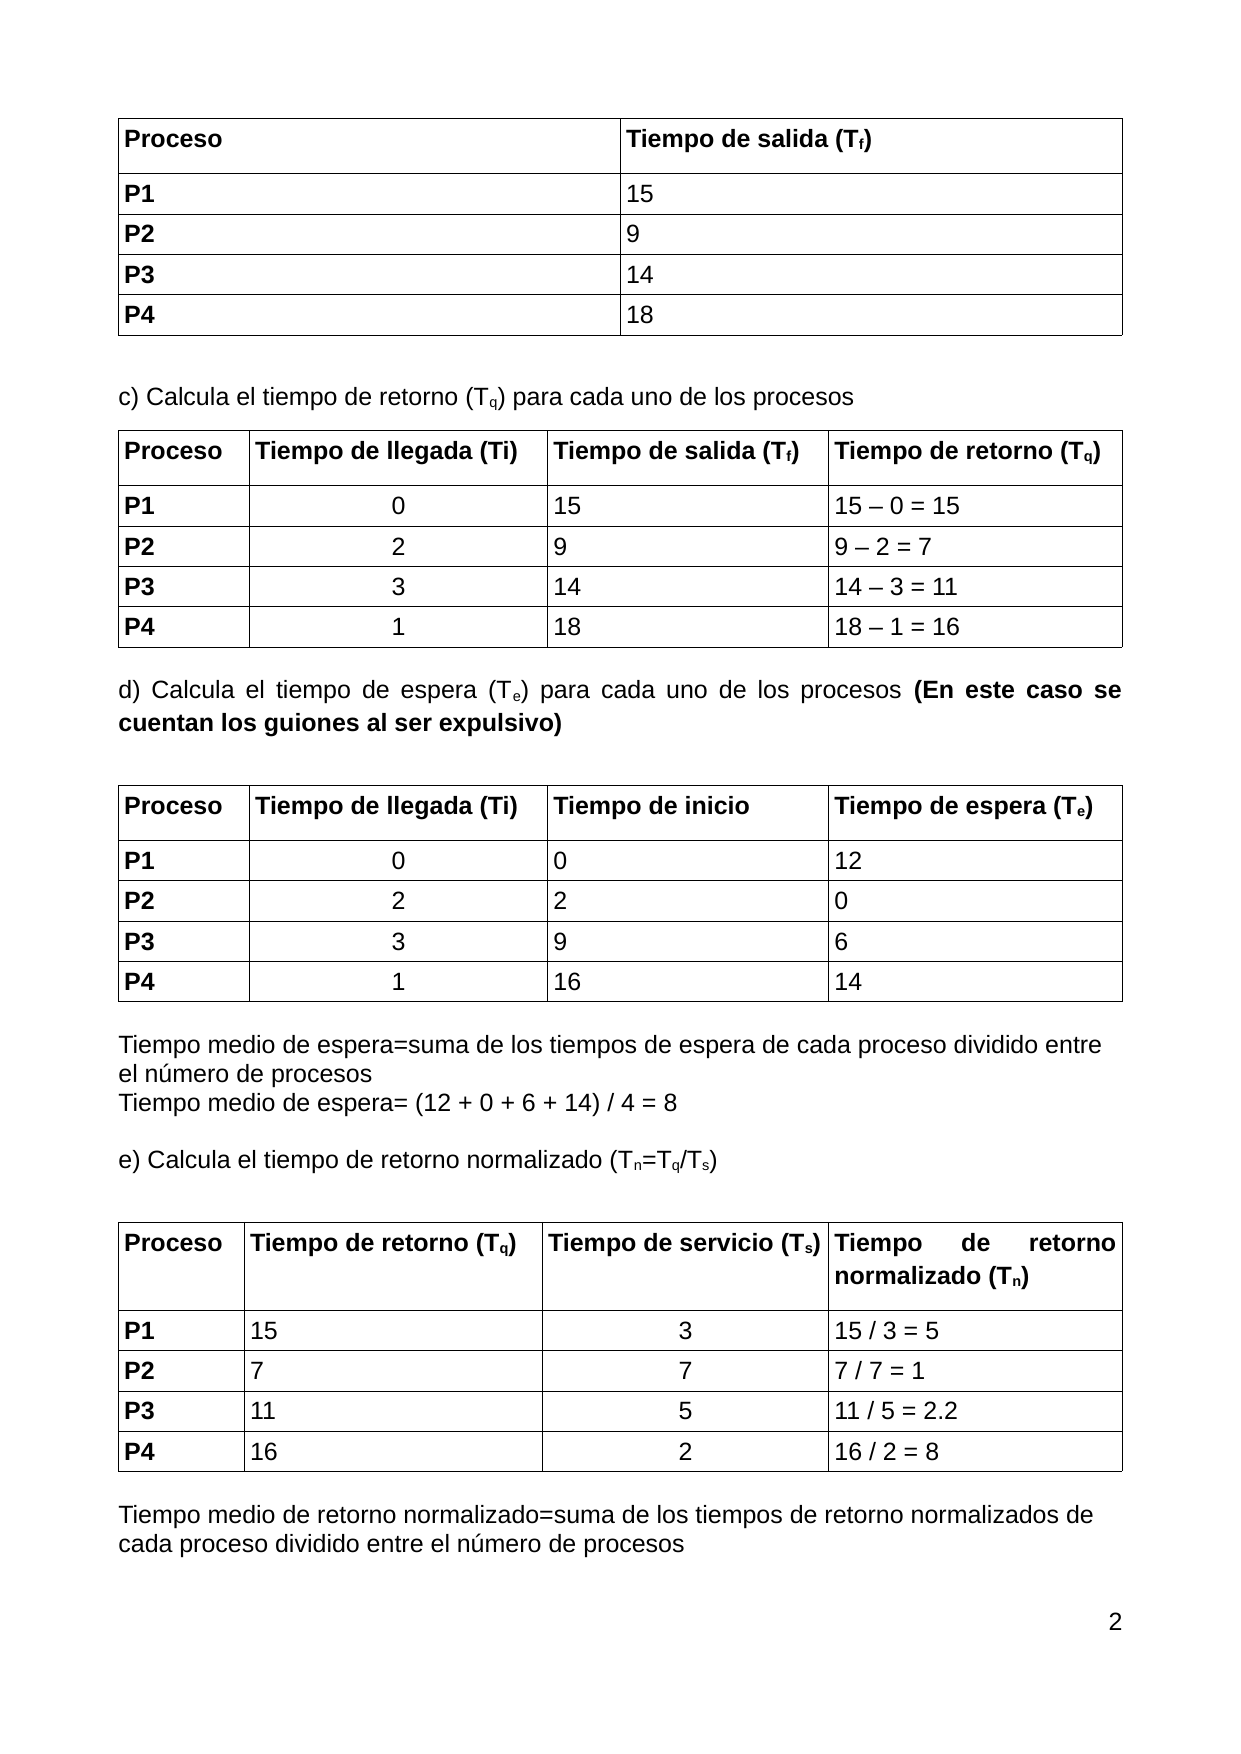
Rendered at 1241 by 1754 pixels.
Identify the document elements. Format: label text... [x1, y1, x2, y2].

table_header Proceso [119, 786, 249, 840]
table_cell 7 / 7 = 1 [829, 1351, 1122, 1391]
table_cell P4 [119, 1432, 244, 1471]
table_cell P1 [119, 174, 620, 213]
table_cell P4 [119, 607, 249, 647]
table_cell P3 [119, 1392, 244, 1431]
table_header Tiempo de retorno (Tq) [829, 431, 1122, 485]
text d) Calcula el tiempo de espera (Te) para cada uno de los procesos (En este caso se cuentan los guiones al ser expulsivo) [118, 675, 1122, 737]
table_cell 15 [548, 486, 828, 526]
table_cell 9 [621, 215, 1122, 254]
table_cell 18 [621, 295, 1122, 334]
table_cell 0 [250, 486, 547, 526]
table_cell 15 / 3 = 5 [829, 1311, 1122, 1350]
table_cell 16 / 2 = 8 [829, 1432, 1122, 1471]
text e) Calcula el tiempo de retorno normalizado (Tn=Tq/Ts) [118, 1145, 1122, 1174]
table_cell 12 [829, 841, 1122, 880]
text Tiempo medio de retorno normalizado=suma de los tiempos de retorno normalizados de cada proceso dividido entre el número de procesos [118, 1500, 1122, 1557]
table_cell P4 [119, 295, 620, 334]
table_cell 9 [548, 922, 828, 961]
table_cell 11 / 5 = 2.2 [829, 1392, 1122, 1431]
table_cell 14 [829, 962, 1122, 1001]
table_cell 15 – 0 = 15 [829, 486, 1122, 526]
table_cell 0 [250, 841, 547, 880]
table_cell 7 [245, 1351, 542, 1391]
table_cell 14 [548, 567, 828, 606]
table_header Tiempo de salida (Tf) [548, 431, 828, 485]
table_cell P1 [119, 486, 249, 526]
table_cell P2 [119, 527, 249, 566]
table_cell P4 [119, 962, 249, 1001]
table_cell 3 [543, 1311, 828, 1350]
table_cell 15 [621, 174, 1122, 213]
table_cell 2 [543, 1432, 828, 1471]
table_cell 5 [543, 1392, 828, 1431]
table_cell 9 [548, 527, 828, 566]
table_cell 18 [548, 607, 828, 647]
text c) Calcula el tiempo de retorno (Tq) para cada uno de los procesos [118, 382, 1122, 411]
table_cell 11 [245, 1392, 542, 1431]
table_cell 1 [250, 607, 547, 647]
table_cell P2 [119, 1351, 244, 1391]
table_cell 7 [543, 1351, 828, 1391]
table_cell 3 [250, 922, 547, 961]
table_header Tiempo de retorno (Tq) [245, 1223, 542, 1310]
table_cell 16 [548, 962, 828, 1001]
table_cell 1 [250, 962, 547, 1001]
table_header Tiempo de llegada (Ti) [250, 431, 547, 485]
table_cell 0 [829, 881, 1122, 921]
table_header Proceso [119, 119, 620, 173]
table_cell 3 [250, 567, 547, 606]
table_header Proceso [119, 431, 249, 485]
table_cell 14 – 3 = 11 [829, 567, 1122, 606]
table_cell 16 [245, 1432, 542, 1471]
table_cell 6 [829, 922, 1122, 961]
table_header Tiempo de salida (Tf) [621, 119, 1122, 173]
table_header Tiempo de inicio [548, 786, 828, 840]
table_header Tiempo de espera (Te) [829, 786, 1122, 840]
table_cell 15 [245, 1311, 542, 1350]
text Tiempo medio de espera=suma de los tiempos de espera de cada proceso dividido entre el número de procesos [118, 1030, 1122, 1088]
table_cell P1 [119, 1311, 244, 1350]
table_cell P2 [119, 215, 620, 254]
table_cell P3 [119, 922, 249, 961]
table_cell 2 [548, 881, 828, 921]
table_cell P1 [119, 841, 249, 880]
table_header Tiempo de retorno normalizado (Tn) [829, 1223, 1122, 1310]
table_header Proceso [119, 1223, 244, 1310]
table_cell 18 – 1 = 16 [829, 607, 1122, 647]
table_header Tiempo de servicio (Ts) [543, 1223, 828, 1310]
table_cell P2 [119, 881, 249, 921]
table_cell P3 [119, 567, 249, 606]
table_header Tiempo de llegada (Ti) [250, 786, 547, 840]
text Tiempo medio de espera= (12 + 0 + 6 + 14) / 4 = 8 [118, 1088, 1122, 1116]
table_cell 14 [621, 255, 1122, 294]
table_cell 2 [250, 527, 547, 566]
table_cell 2 [250, 881, 547, 921]
table_cell 9 – 2 = 7 [829, 527, 1122, 566]
table_cell 0 [548, 841, 828, 880]
table_cell P3 [119, 255, 620, 294]
